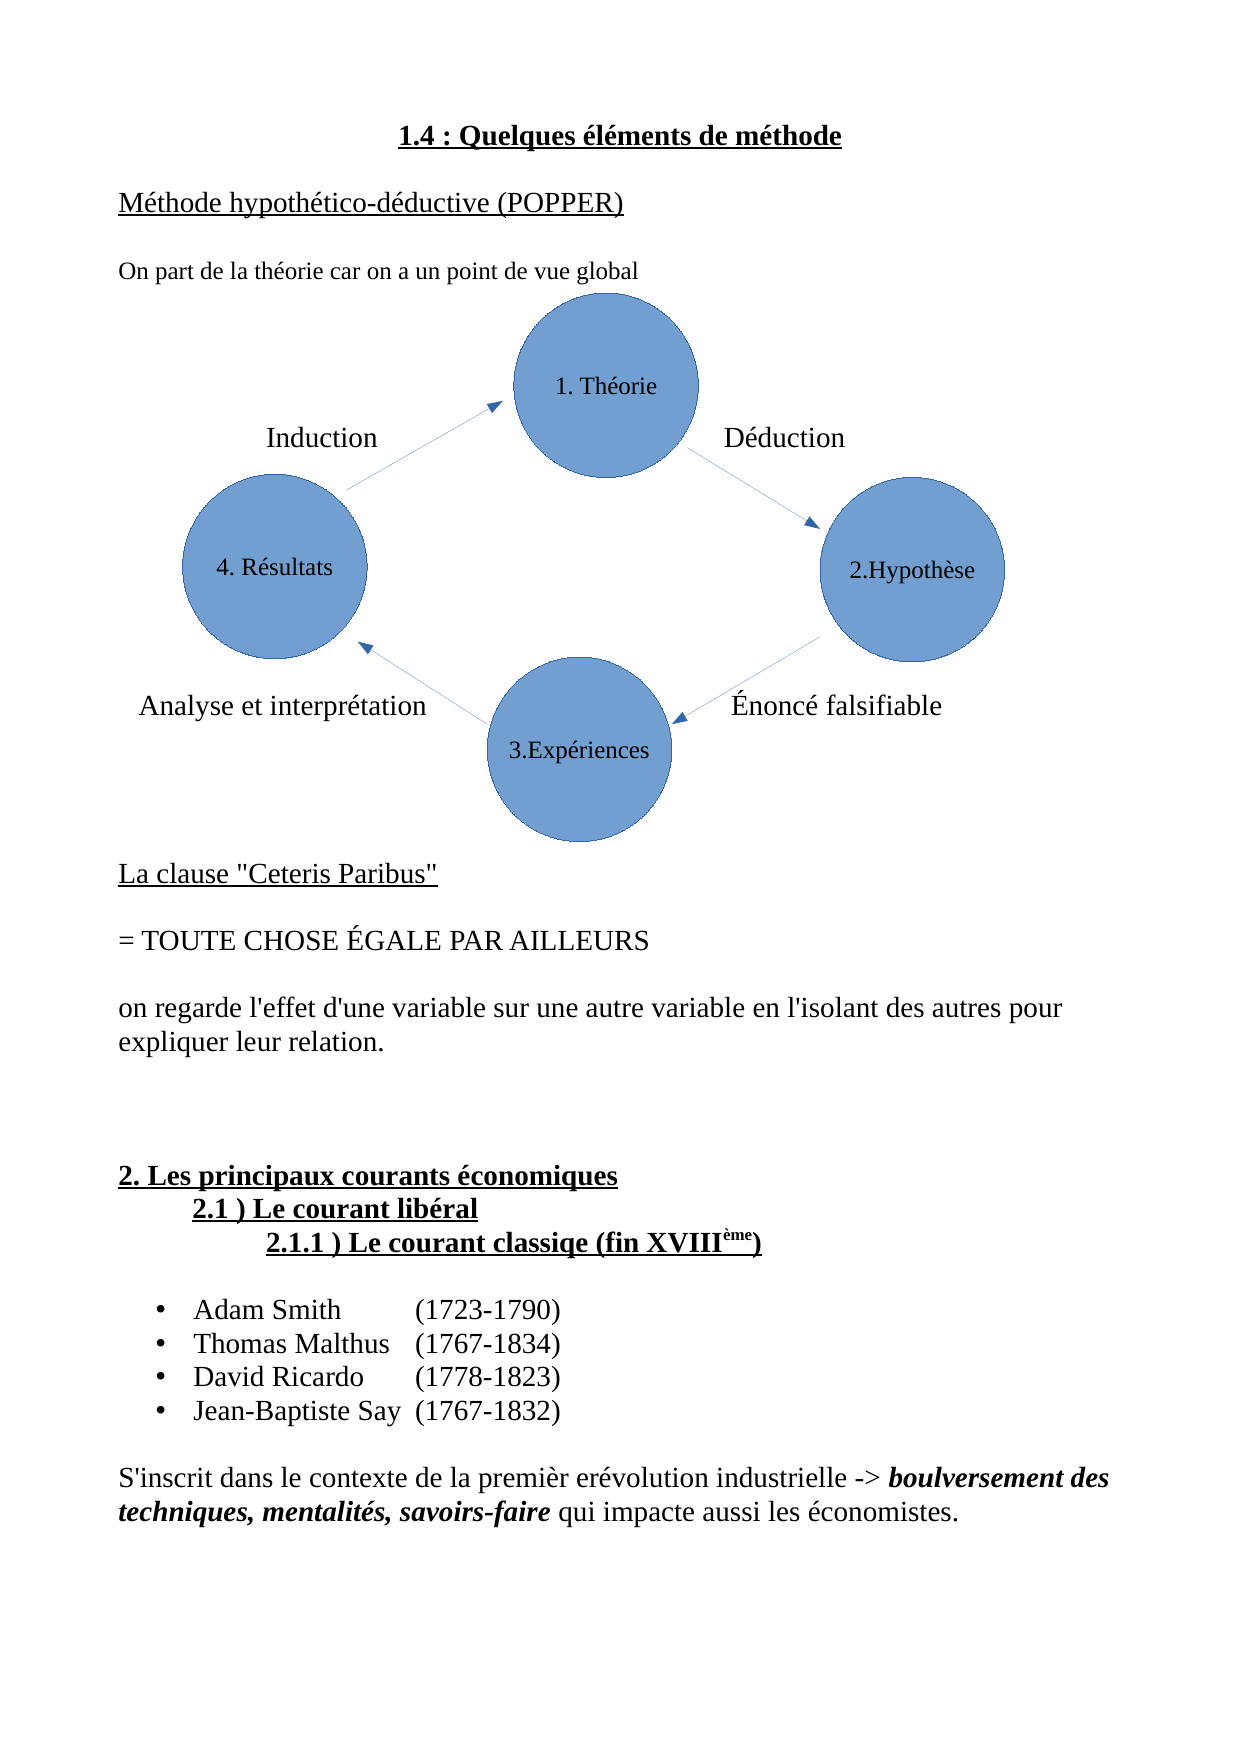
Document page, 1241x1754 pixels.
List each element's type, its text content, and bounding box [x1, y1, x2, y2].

list Adam Smith (1723-1790) [156, 1292, 1122, 1326]
text On part de la théorie car on a un point de vue global [118, 252, 1122, 286]
text Induction [118, 420, 467, 453]
text = TOUTE CHOSE ÉGALE PAR AILLEURS [118, 923, 1122, 957]
text Analyse et interprétation [118, 688, 481, 722]
text Déduction [670, 420, 1122, 453]
text 1.4 : Quelques éléments de méthode [118, 118, 1122, 152]
text [414, 420, 542, 453]
text La clause "Ceteris Paribus" [118, 856, 1122, 889]
list David Ricardo (1778-1823) [156, 1359, 1122, 1393]
text S'inscrit dans le contexte de la premièr erévolution industrielle -> boulversement des techniques, mentalités, savoirs-faire qui impacte aussi les économistes. [118, 1460, 1122, 1527]
text 2.1.1 ) Le courant classiqe (fin XVIIIème) [118, 1225, 1122, 1258]
text [433, 688, 509, 722]
text 2.1 ) Le courant libéral [118, 1191, 1122, 1225]
text [650, 688, 731, 722]
text Énoncé falsifiable [686, 688, 1122, 722]
text on regarde l'effet d'une variable sur une autre variable en l'isolant des autres pour expliquer leur relation. [118, 990, 1122, 1057]
text Méthode hypothético-déductive (POPPER) [118, 185, 1122, 219]
list Jean-Baptiste Say (1767-1832) [156, 1393, 1122, 1427]
text 2. Les principaux courants économiques [118, 1158, 1122, 1191]
list Thomas Malthus (1767-1834) [156, 1326, 1122, 1359]
